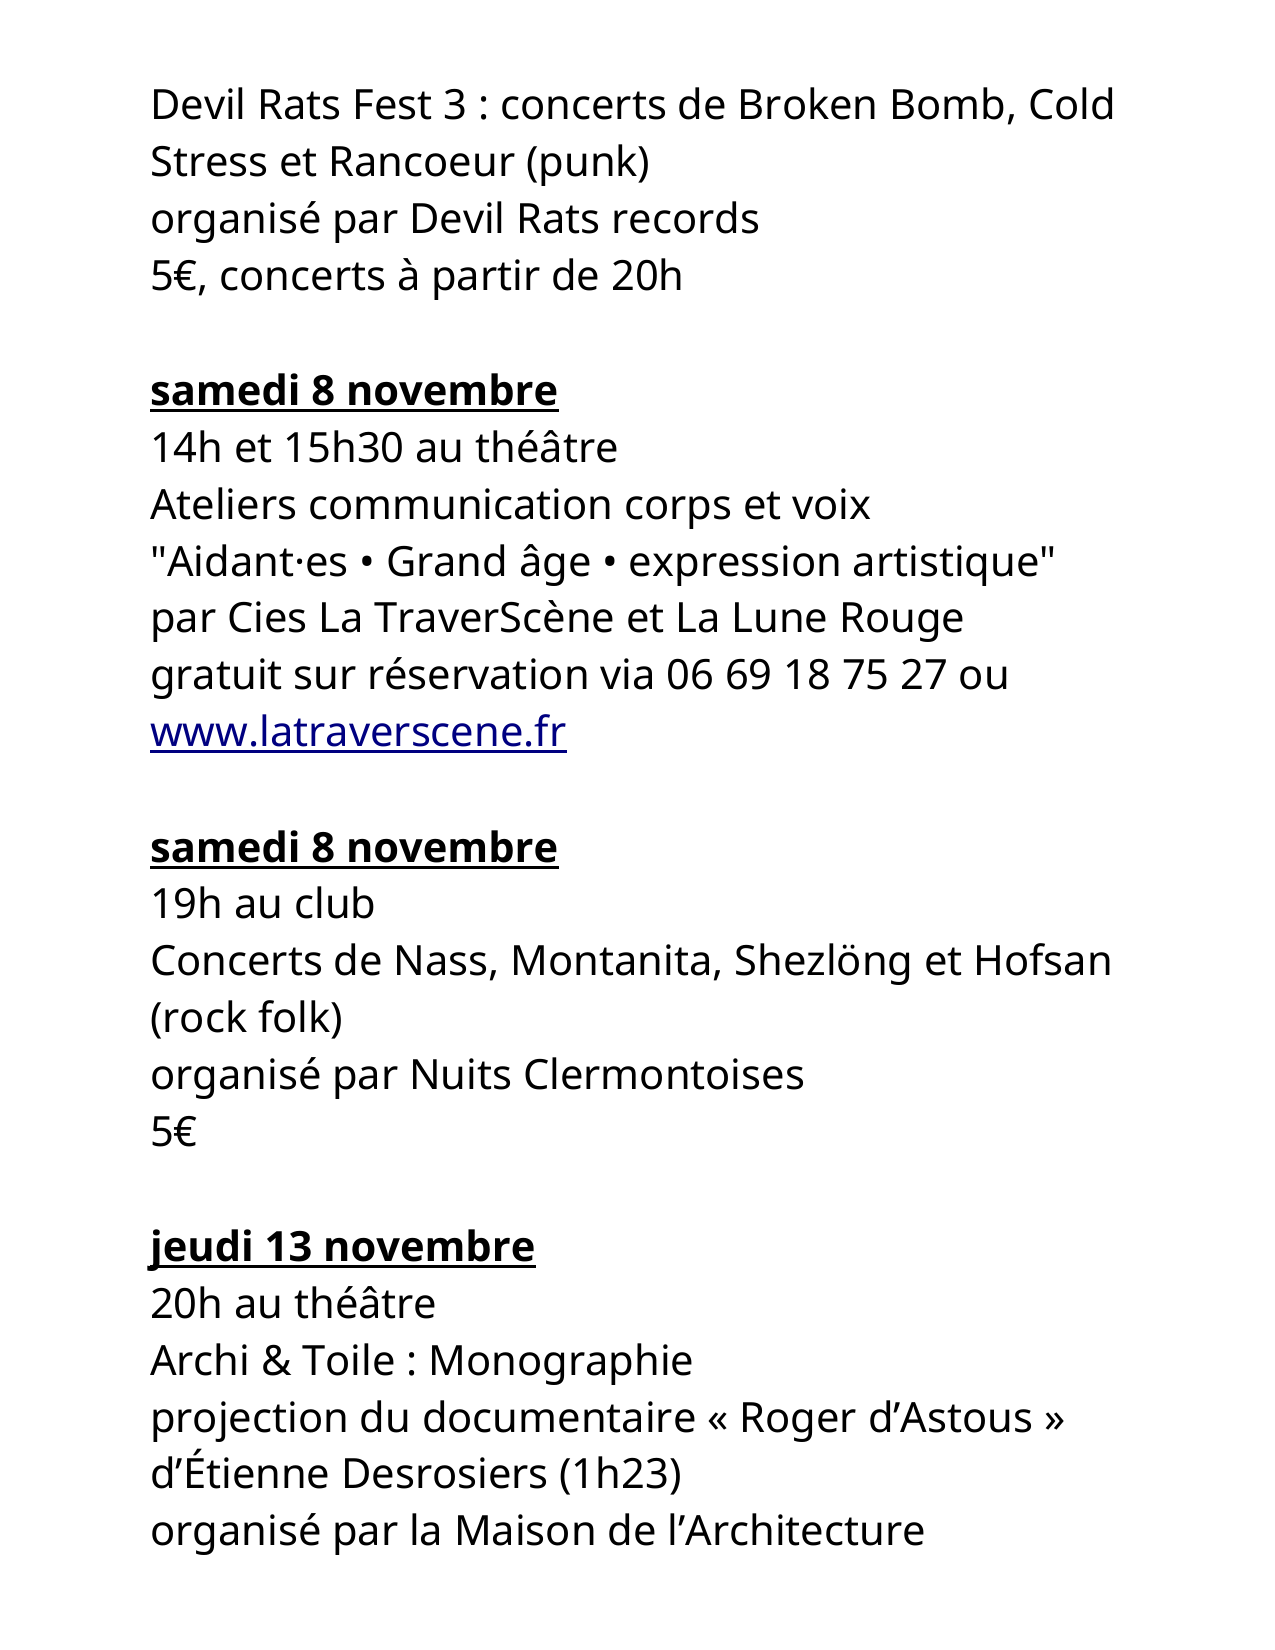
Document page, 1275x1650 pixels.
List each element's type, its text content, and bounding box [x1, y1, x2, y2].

text 5€, concerts à partir de 20h [150, 245, 1125, 302]
text Archi & Toile : Monographie [150, 1331, 1125, 1388]
text gratuit sur réservation via 06 69 18 75 27 ou www.latraverscene.fr [150, 645, 1125, 758]
subtitle samedi 8 novembre [150, 361, 1125, 418]
subtitle jeudi 13 novembre [150, 1217, 1125, 1274]
text Ateliers communication corps et voix [150, 475, 1125, 531]
text organisé par Devil Rats records [150, 188, 1125, 245]
text par Cies La TraverScène et La Lune Rouge [150, 588, 1125, 645]
text organisé par Nuits Clermontoises [150, 1045, 1125, 1101]
text 20h au théâtre [150, 1274, 1125, 1331]
text 5€ [150, 1101, 1125, 1158]
text 19h au club [150, 874, 1125, 931]
text projection du documentaire « Roger d’Astous » d’Étienne Desrosiers (1h23) [150, 1388, 1125, 1501]
text organisé par la Maison de l’Architecture [150, 1501, 1125, 1558]
subtitle samedi 8 novembre [150, 818, 1125, 874]
text 14h et 15h30 au théâtre [150, 418, 1125, 475]
text Devil Rats Fest 3 : concerts de Broken Bomb, Cold Stress et Rancoeur (punk) [150, 75, 1125, 188]
text Concerts de Nass, Montanita, Shezlöng et Hofsan (rock folk) [150, 931, 1125, 1045]
text "Aidant·es • Grand âge • expression artistique" [150, 531, 1125, 588]
